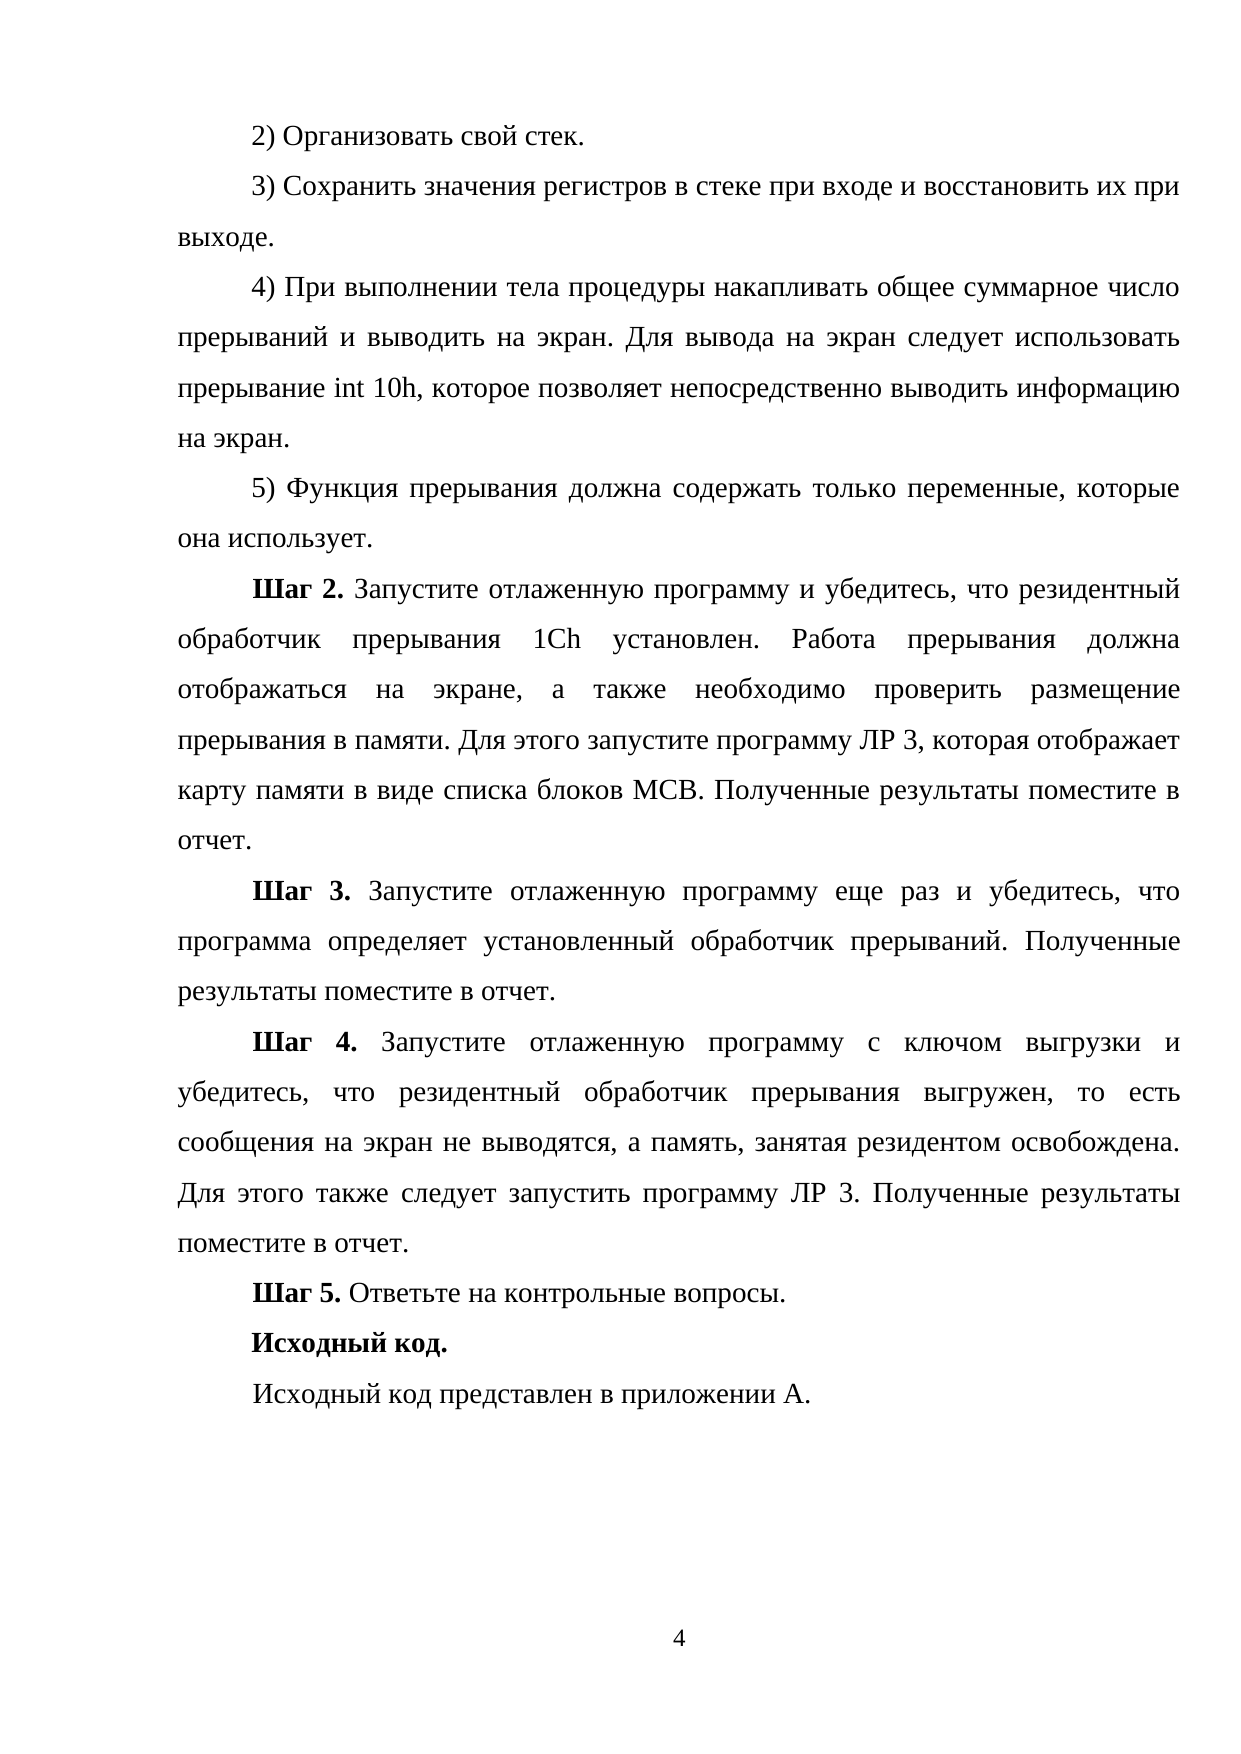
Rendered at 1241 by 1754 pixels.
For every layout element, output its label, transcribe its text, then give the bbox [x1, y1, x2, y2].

text 2) Организовать свой стек. [177, 118, 1181, 152]
text 3) Сохранить значения регистров в стеке при входе и восстановить их при выходе. [177, 168, 1181, 252]
text Шаг 5. Ответьте на контрольные вопросы. [177, 1275, 1181, 1309]
text 5) Функция прерывания должна содержать только переменные, которые она использует. [177, 470, 1181, 554]
text 4) При выполнении тела процедуры накапливать общее суммарное число прерываний и выводить на экран. Для вывода на экран следует использовать прерывание int 10h, которое позволяет непосредственно выводить информацию на экран. [177, 269, 1181, 453]
text Шаг 3. Запустите отлаженную программу еще раз и убедитесь, что программа определяет установленный обработчик прерываний. Полученные результаты поместите в отчет. [177, 873, 1181, 1007]
text Исходный код. [177, 1326, 1181, 1359]
text Шаг 2. Запустите отлаженную программу и убедитесь, что резидентный обработчик прерывания 1Сh установлен. Работа прерывания должна отображаться на экране, а также необходимо проверить размещение прерывания в памяти. Для этого запустите программу ЛР 3, которая отображает карту памяти в виде списка блоков МСВ. Полученные результаты поместите в отчет. [177, 571, 1181, 856]
text Шаг 4. Запустите отлаженную программу с ключом выгрузки и убедитесь, что резидентный обработчик прерывания выгружен, то есть сообщения на экран не выводятся, а память, занятая резидентом освобождена. Для этого также следует запустить программу ЛР 3. Полученные результаты поместите в отчет. [177, 1024, 1181, 1258]
list Исходный код представлен в приложении А. [215, 1376, 1181, 1409]
